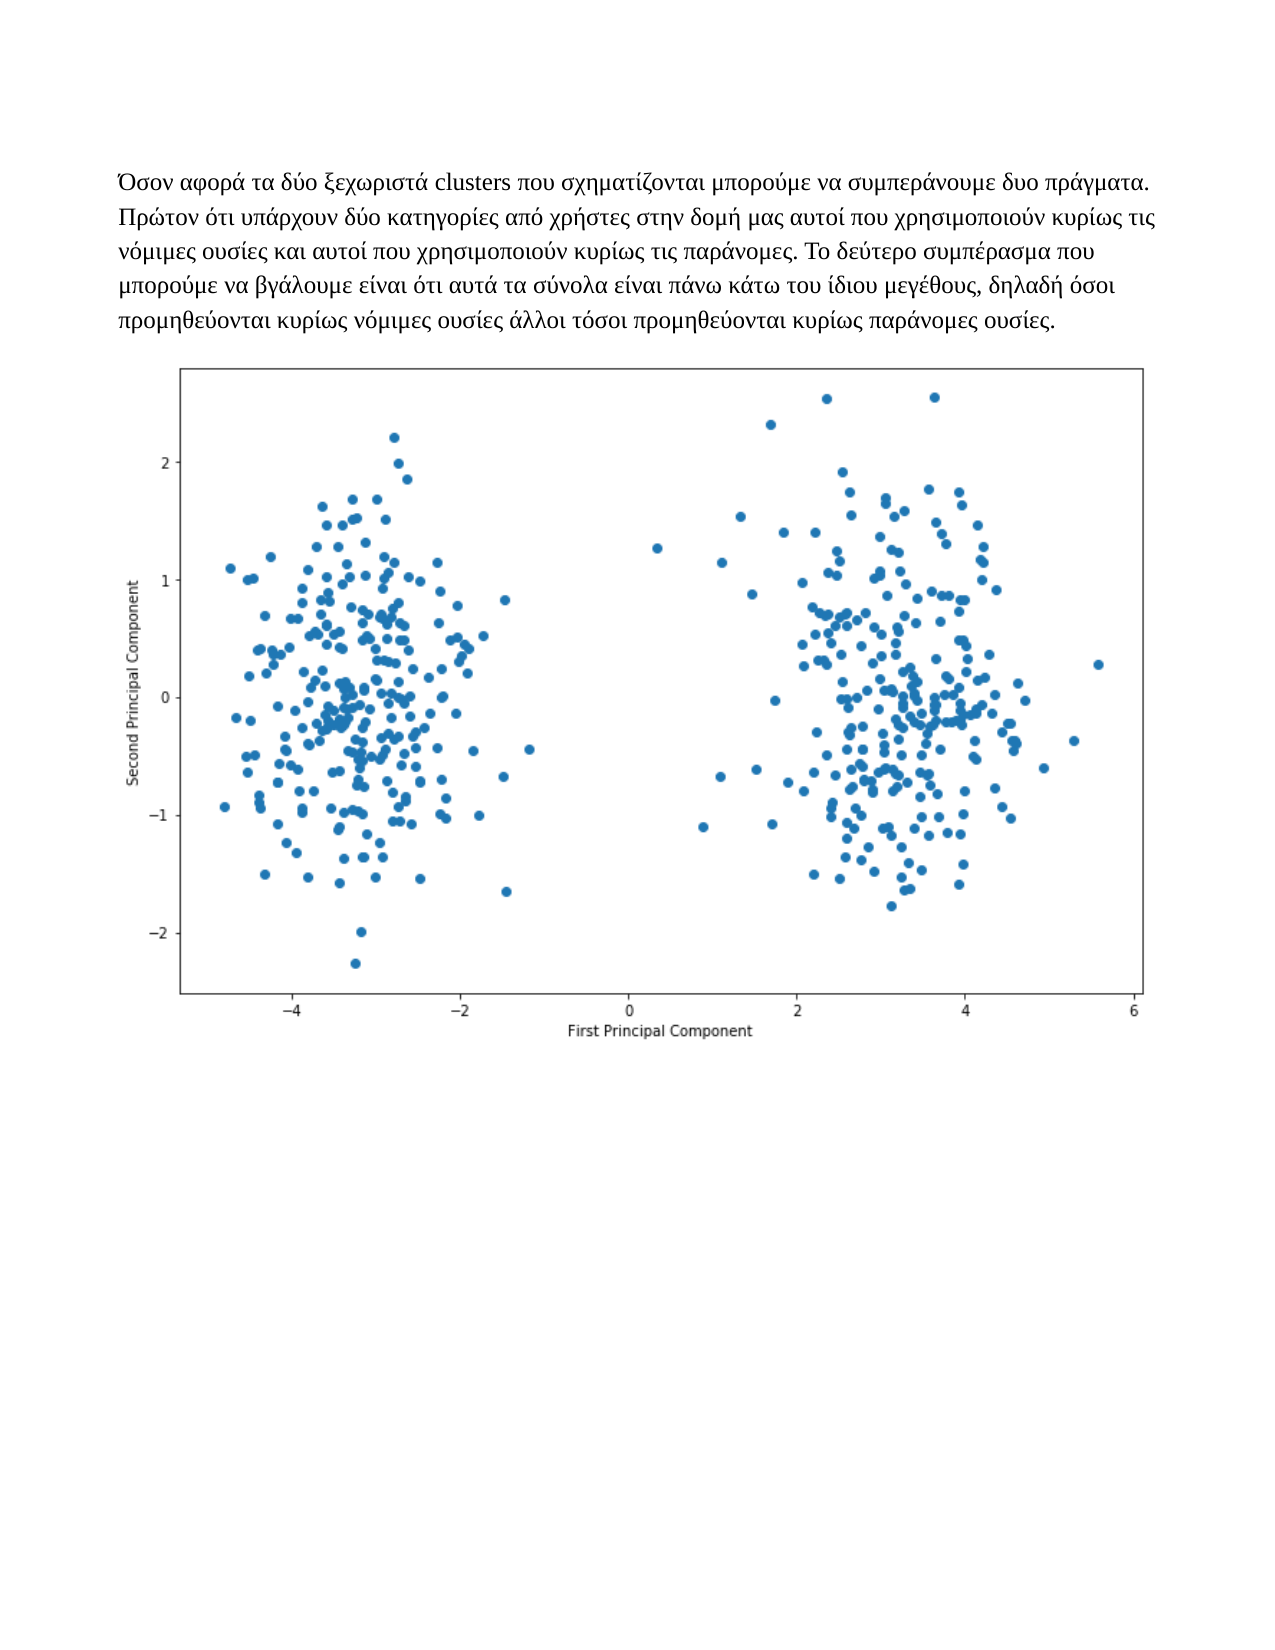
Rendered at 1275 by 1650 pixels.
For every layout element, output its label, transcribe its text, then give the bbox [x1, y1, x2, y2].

text Όσον αφορά τα δύο ξεχωριστά clusters που σχηματίζονται μπορούμε να συμπεράνουμε δυο πράγματα. Πρώτον ότι υπάρχουν δύο κατηγορίες από χρήστες στην δομή μας αυτοί που χρησιμοποιούν κυρίως τις νόμιμες ουσίες και αυτοί που χρησιμοποιούν κυρίως τις παράνομες. Το δεύτερο συμπέρασμα που μπορούμε να βγάλουμε είναι ότι αυτά τα σύνολα είναι πάνω κάτω του ίδιου μεγέθους, δηλαδή όσοι προμηθεύονται κυρίως νόμιμες ουσίες άλλοι τόσοι προμηθεύονται κυρίως παράνομες ουσίες. [118, 167, 1157, 334]
picture [118, 354, 1157, 1048]
